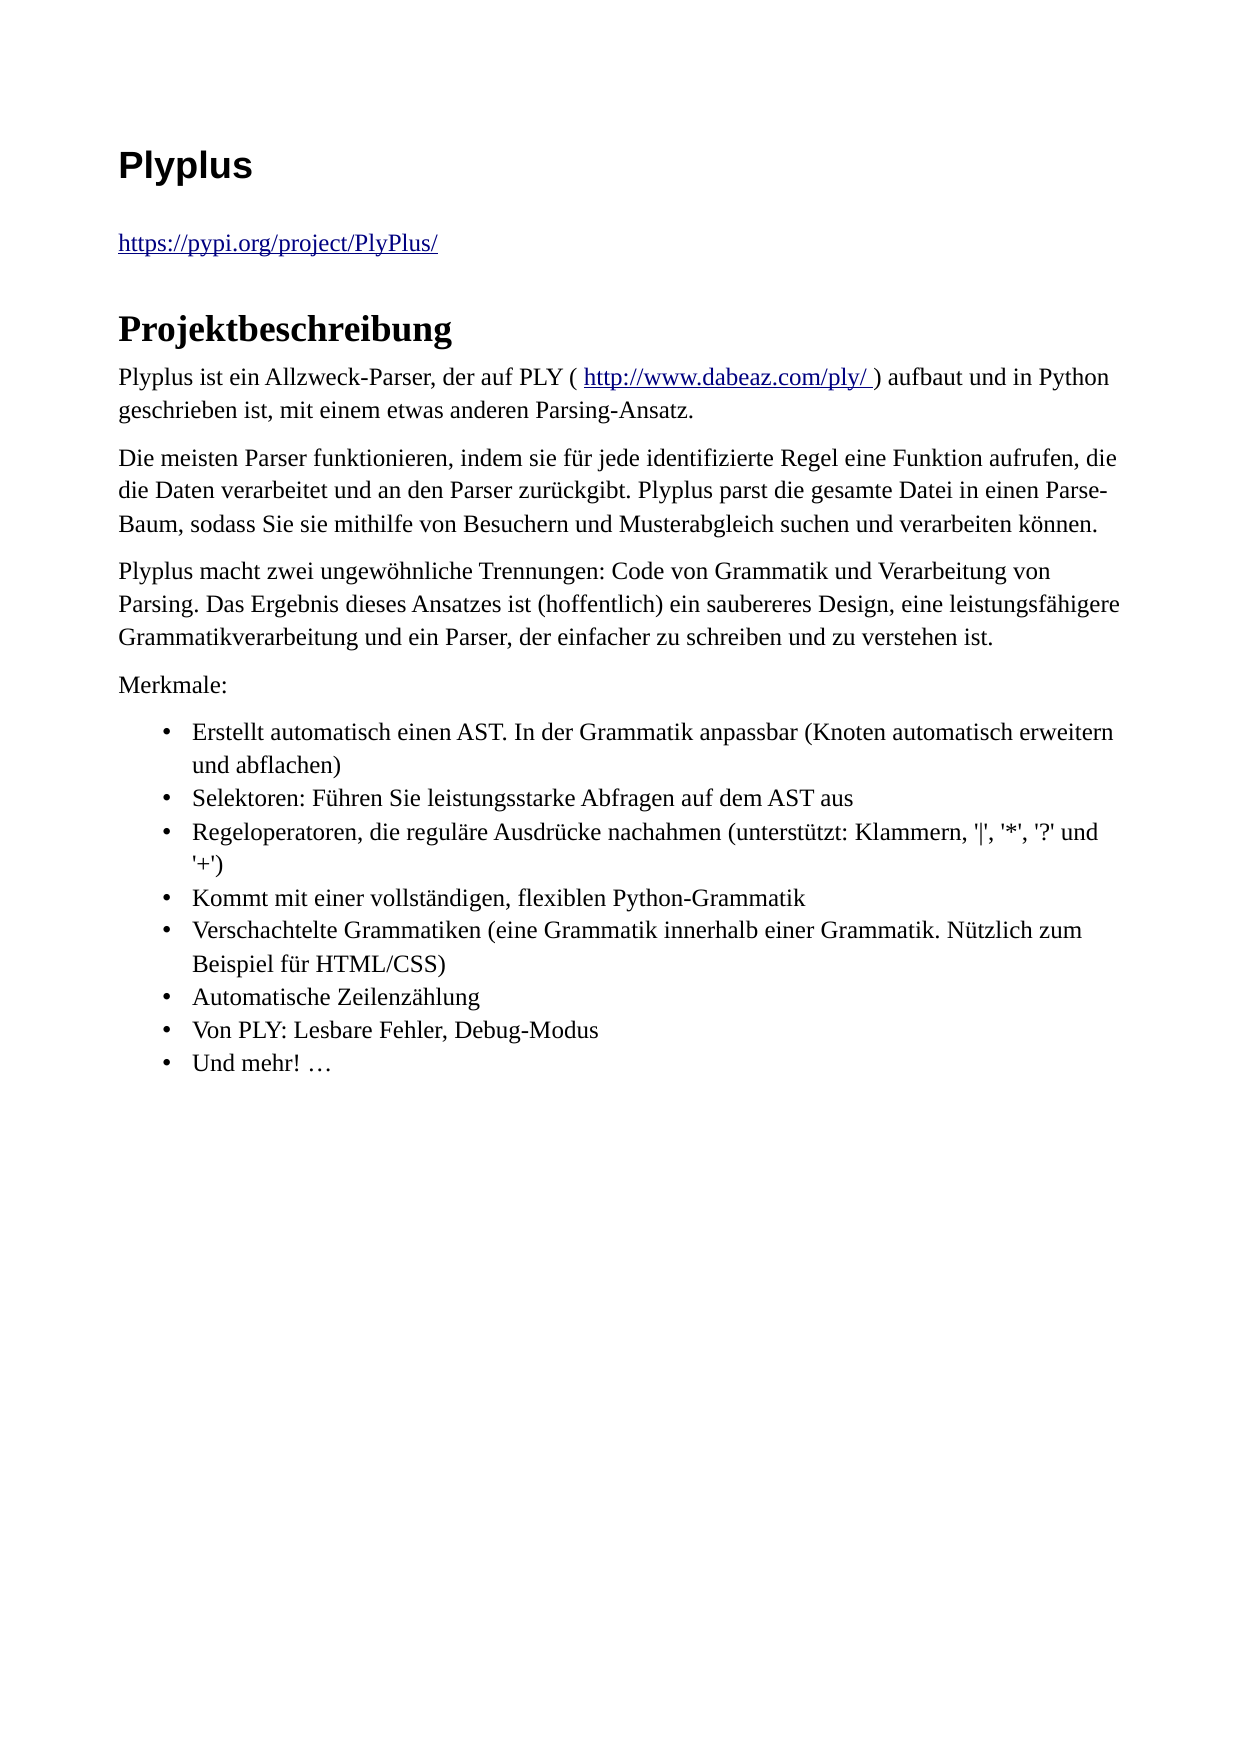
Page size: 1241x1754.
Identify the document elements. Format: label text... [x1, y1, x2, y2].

list Regeloperatoren, die reguläre Ausdrücke nachahmen (unterstützt: Klammern, '|', '*', '?' und '+') [162, 817, 1122, 878]
list Und mehr! … [162, 1048, 1122, 1076]
text Merkmale: [118, 670, 1122, 699]
text Die meisten Parser funktionieren, indem sie für jede identifizierte Regel eine Funktion aufrufen, die die Daten verarbeitet und an den Parser zurückgibt. Plyplus parst die gesamte Datei in einen Parse-Baum, sodass Sie sie mithilfe von Besuchern und Musterabgleich suchen und verarbeiten können. [118, 443, 1122, 537]
list Kommt mit einer vollständigen, flexiblen Python-Grammatik [162, 883, 1122, 911]
list Von PLY: Lesbare Fehler, Debug-Modus [162, 1015, 1122, 1043]
subtitle Plyplus [118, 143, 1122, 187]
list Automatische Zeilenzählung [162, 982, 1122, 1010]
text Plyplus ist ein Allzweck-Parser, der auf PLY ( http://www.dabeaz.com/ply/ ) aufbaut und in Python geschrieben ist, mit einem etwas anderen Parsing-Ansatz. [118, 362, 1122, 424]
list Verschachtelte Grammatiken (eine Grammatik innerhalb einer Grammatik. Nützlich zum Beispiel für HTML/CSS) [162, 916, 1122, 977]
list Erstellt automatisch einen AST. In der Grammatik anpassbar (Knoten automatisch erweitern und abflachen) [162, 717, 1122, 779]
list Selektoren: Führen Sie leistungsstarke Abfragen auf dem AST aus [162, 783, 1122, 812]
text https://pypi.org/project/PlyPlus/ [118, 228, 1122, 257]
subtitle Projektbeschreibung [118, 306, 1122, 349]
text Plyplus macht zwei ungewöhnliche Trennungen: Code von Grammatik und Verarbeitung von Parsing. Das Ergebnis dieses Ansatzes ist (hoffentlich) ein saubereres Design, eine leistungsfähigere Grammatikverarbeitung und ein Parser, der einfacher zu schreiben und zu verstehen ist. [118, 556, 1122, 651]
